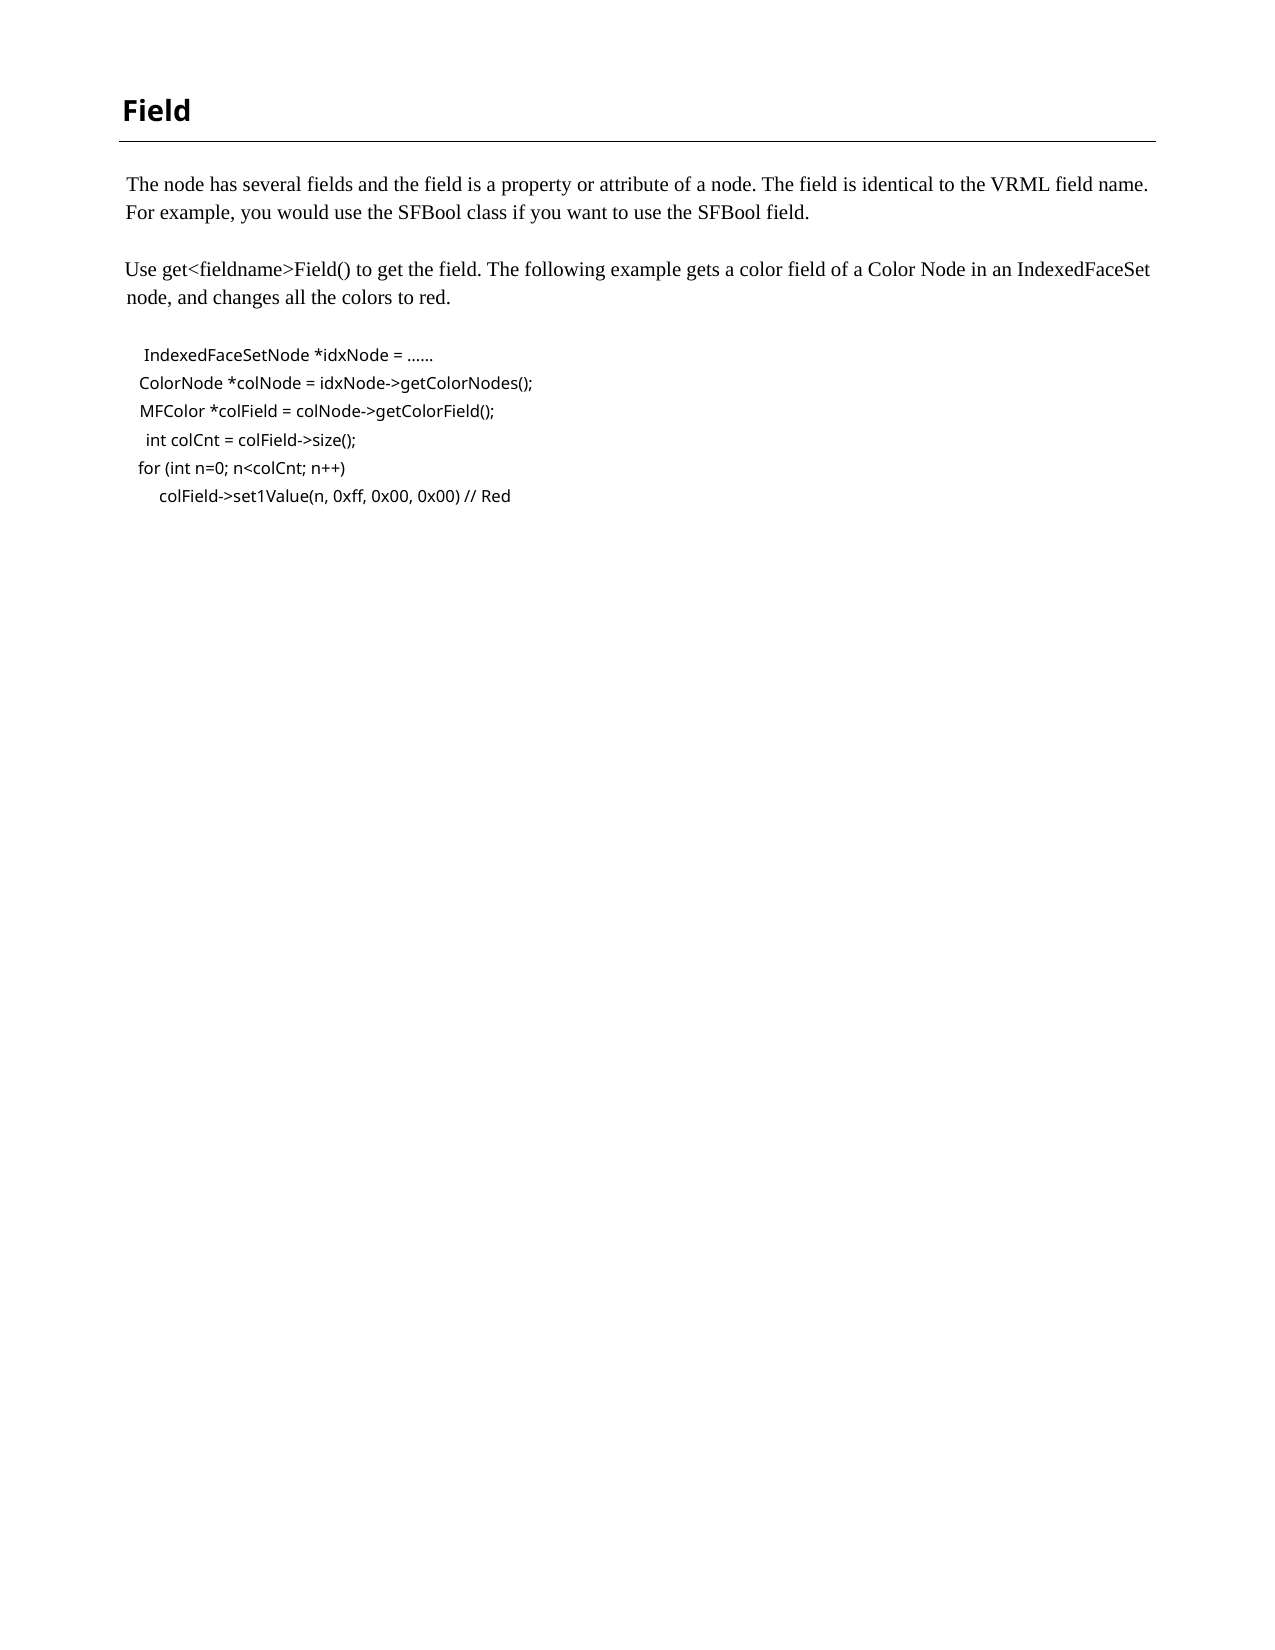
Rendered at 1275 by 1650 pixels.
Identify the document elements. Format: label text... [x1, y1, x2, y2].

text ColorNode *colNode = idxNode->getColorNodes(); [138, 369, 1156, 397]
text Use get<fieldname>Field() to get the field. The following example gets a color field of a Color Node in an IndexedFaceSet node, and changes all the colors to red. [119, 255, 1156, 312]
text for (int n=0; n<colCnt; n++) [138, 454, 1156, 482]
text colField->set1Value(n, 0xff, 0x00, 0x00) // Red [138, 482, 1156, 510]
text IndexedFaceSetNode *idxNode = …… [138, 340, 1156, 369]
subtitle Field [119, 82, 1156, 141]
text MFColor *colField = colNode->getColorField(); [138, 397, 1156, 425]
text The node has several fields and the field is a property or attribute of a node. The field is identical to the VRML field name. For example, you would use the SFBool class if you want to use the SFBool field. [119, 170, 1156, 227]
text int colCnt = colField->size(); [138, 425, 1156, 454]
